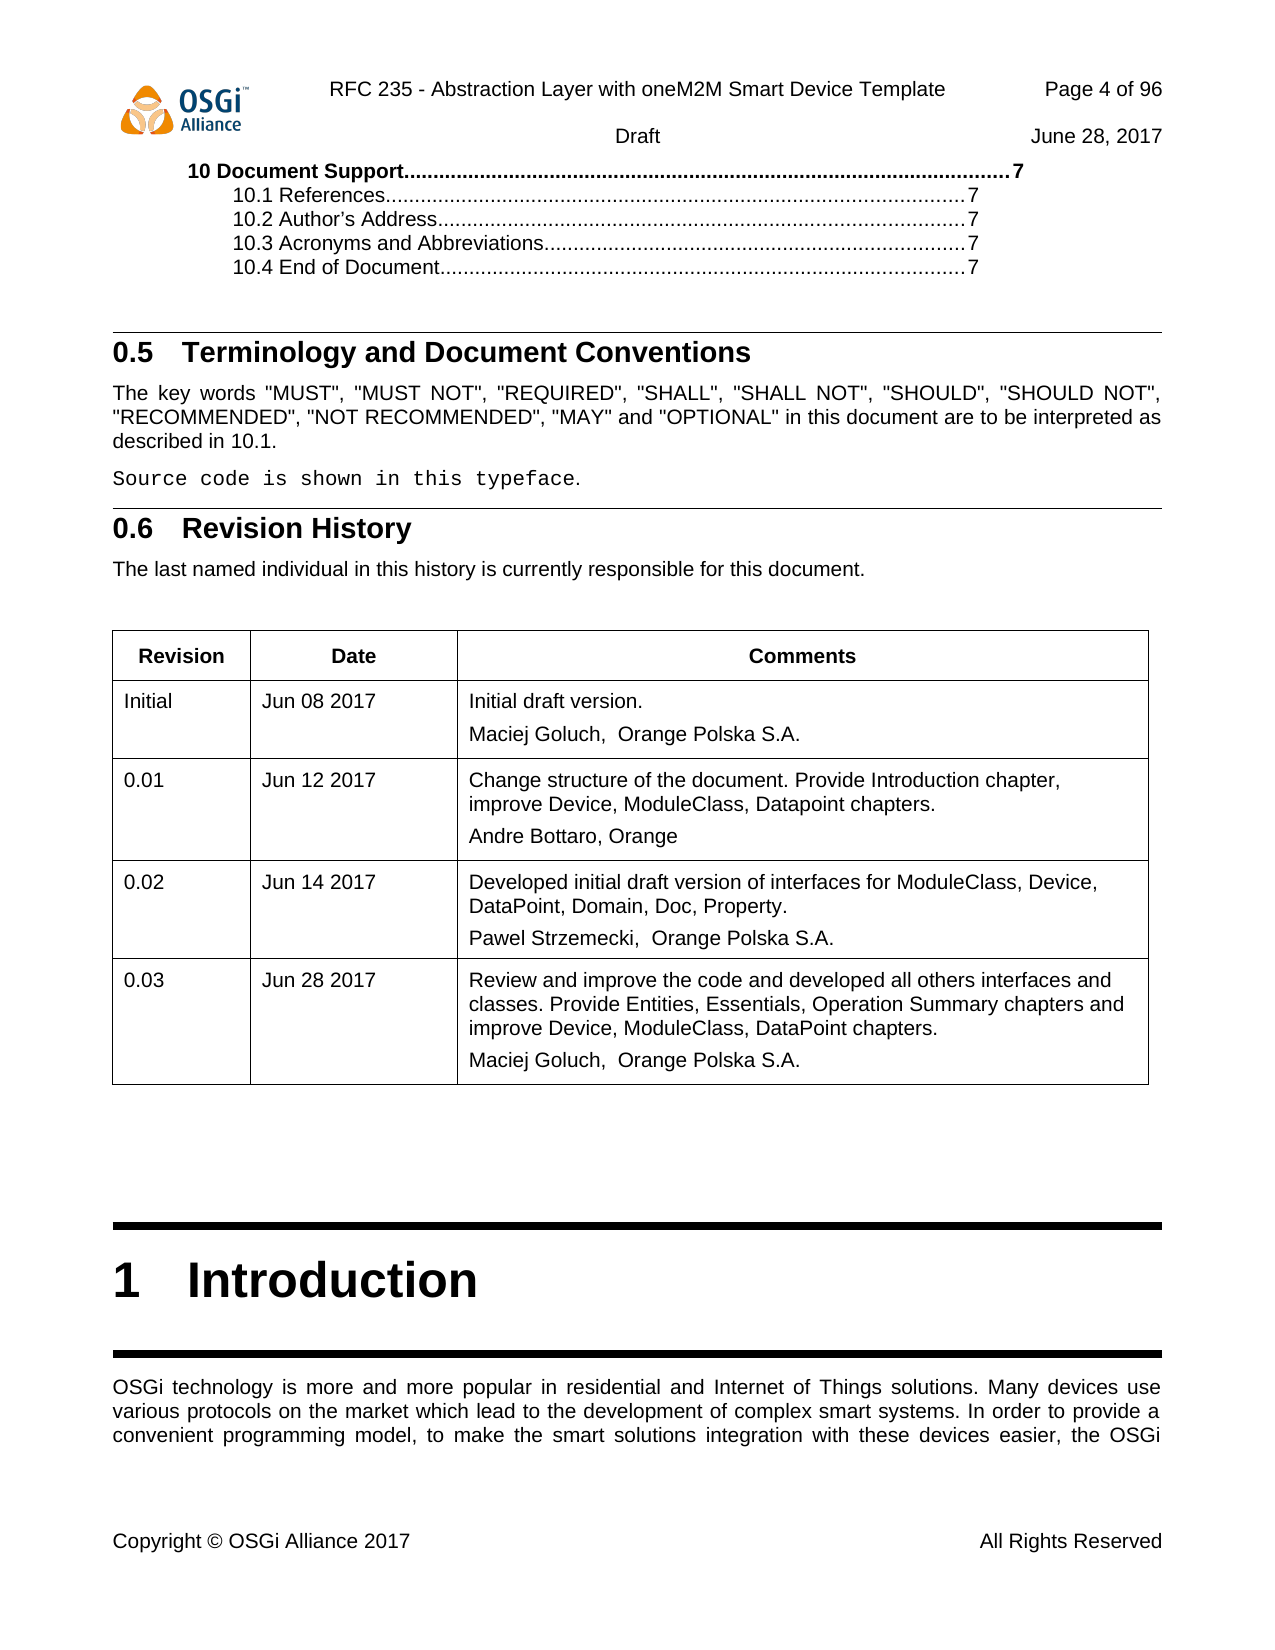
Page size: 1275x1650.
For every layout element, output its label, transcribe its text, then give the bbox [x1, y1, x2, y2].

text The last named individual in this history is currently responsible for this document. [112, 557, 1162, 581]
subtitle Introduction [112, 1223, 1162, 1358]
table_cell Jun 14 2017 [251, 861, 457, 958]
text OSGi technology is more and more popular in residential and Internet of Things solutions. Many devices use various protocols on the market which lead to the development of complex smart systems. In order to provide a convenient programming model, to make the smart solutions integration with these devices easier, the OSGi [112, 1375, 1162, 1447]
text 10.2 Author’s Address 7 [232, 207, 1162, 231]
subtitle Terminology and Document Conventions [112, 333, 1162, 368]
text Source code is shown in this typeface. [112, 465, 1162, 491]
table_cell Change structure of the document. Provide Introduction chapter, improve Device, ModuleClass, Datapoint chapters. Andre Bottaro, Orange [458, 759, 1148, 860]
table_cell Review and improve the code and developed all others interfaces and classes. Provide Entities, Essentials, Operation Summary chapters and improve Device, ModuleClass, DataPoint chapters. Maciej Goluch, Orange Polska S.A. [458, 959, 1148, 1084]
table_cell Jun 28 2017 [251, 959, 457, 1084]
table_header Comments [458, 631, 1148, 680]
subtitle Revision History [112, 509, 1162, 544]
table_cell 0.02 [113, 861, 250, 958]
table_cell Jun 08 2017 [251, 681, 457, 758]
table_header Date [251, 631, 457, 680]
table_cell Initial [113, 681, 250, 758]
table_cell Jun 12 2017 [251, 759, 457, 860]
table_cell Initial draft version. Maciej Goluch, Orange Polska S.A. [458, 681, 1148, 758]
table_cell 0.01 [113, 759, 250, 860]
table_cell Developed initial draft version of interfaces for ModuleClass, Device, DataPoint, Domain, Doc, Property. Pawel Strzemecki, Orange Polska S.A. [458, 861, 1148, 958]
text 10.3 Acronyms and Abbreviations 7 [232, 231, 1162, 255]
text 10.1 References 7 [232, 183, 1162, 207]
table_cell 0.03 [113, 959, 250, 1084]
table_header Revision [113, 631, 250, 680]
picture [113, 78, 257, 142]
text 10 Document Support 7 [187, 159, 1162, 183]
text The key words "MUST", "MUST NOT", "REQUIRED", "SHALL", "SHALL NOT", "SHOULD", "SHOULD NOT", "RECOMMENDED", "NOT RECOMMENDED", "MAY" and "OPTIONAL" in this document are to be interpreted as described in 10.1. [112, 381, 1162, 453]
text 10.4 End of Document 7 [232, 255, 1162, 279]
